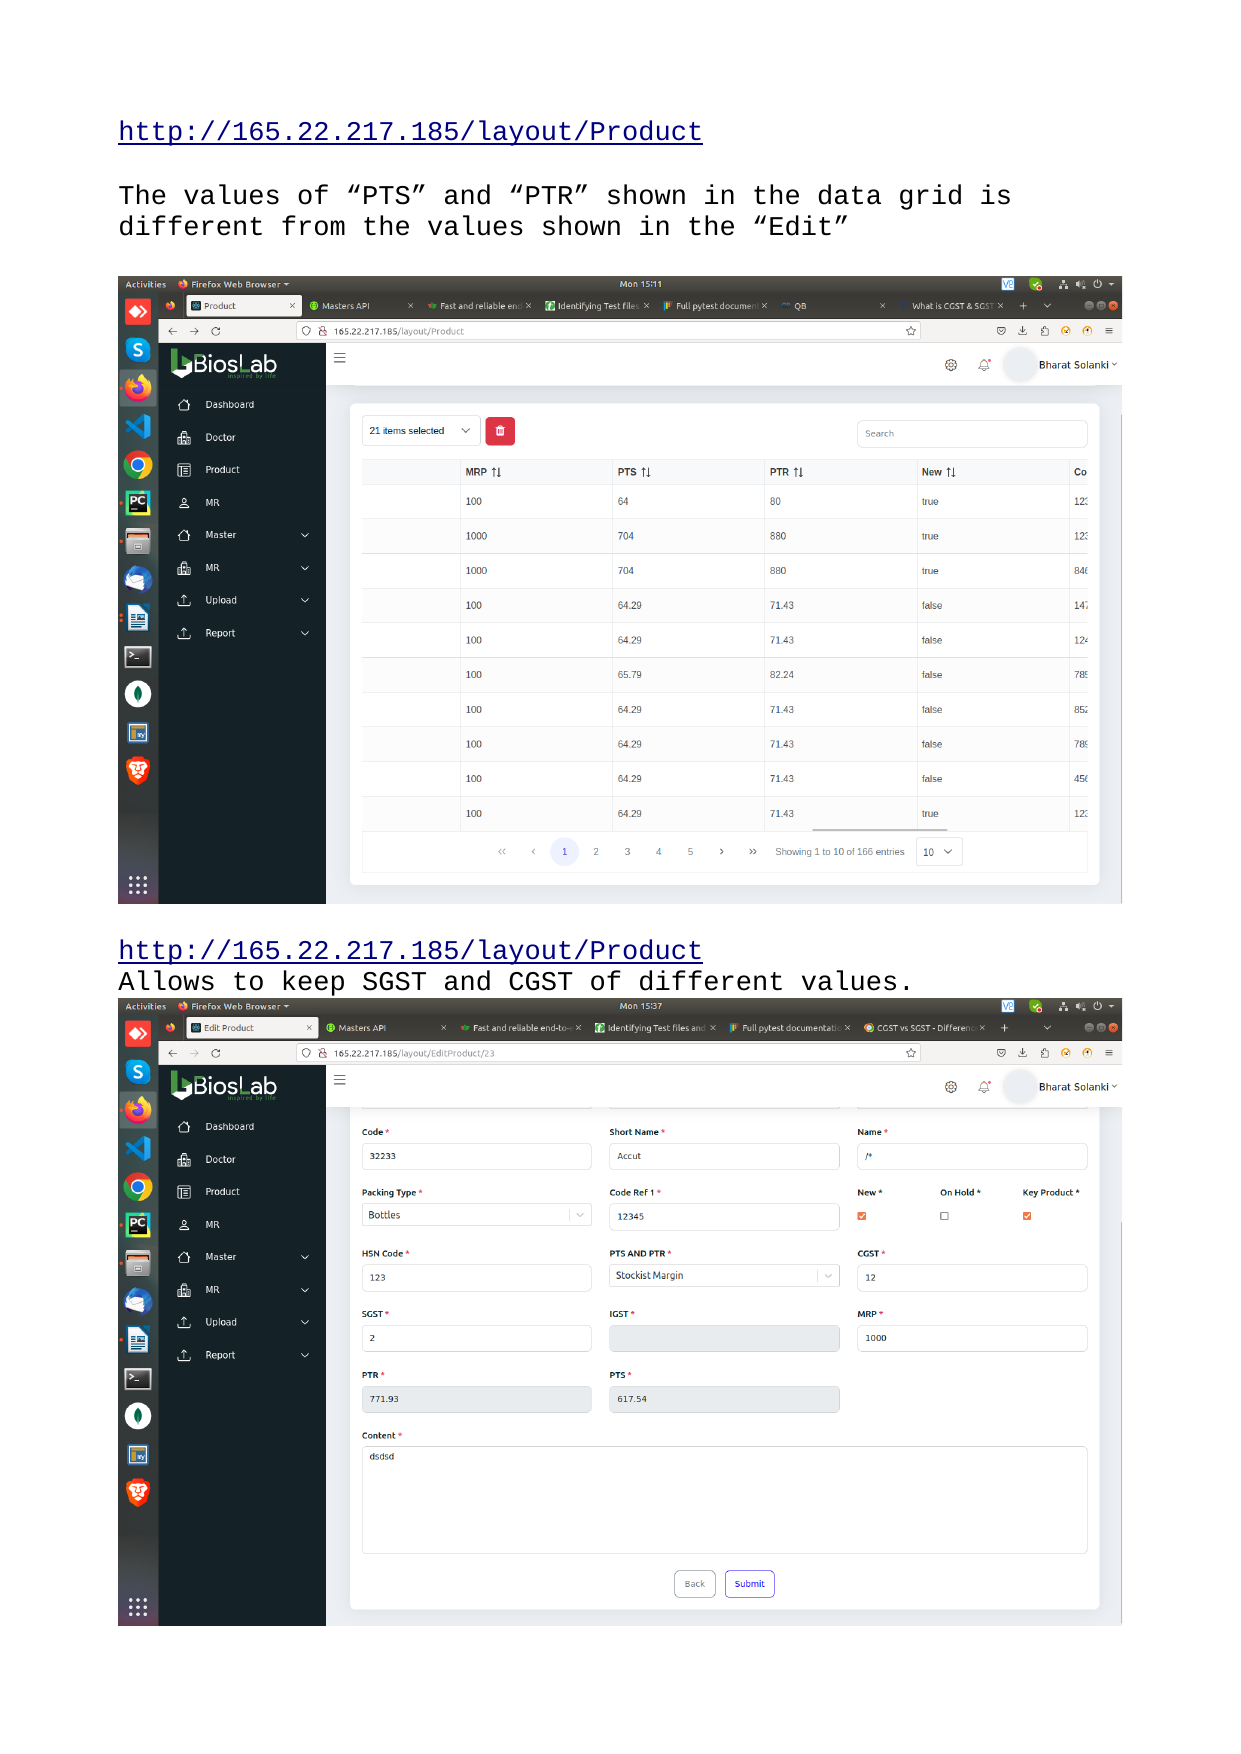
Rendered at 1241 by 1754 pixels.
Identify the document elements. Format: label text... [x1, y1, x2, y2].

picture [118, 276, 1123, 904]
text http://165.22.217.185/layout/Product [118, 118, 1122, 149]
text The values of “PTS” and “PTR” shown in the data grid is different from the values shown in the “Edit” [118, 182, 1122, 243]
text http://165.22.217.185/layout/Product [118, 937, 1122, 967]
text Allows to keep SGST and CGST of different values. [118, 967, 1122, 998]
picture [118, 998, 1123, 1626]
